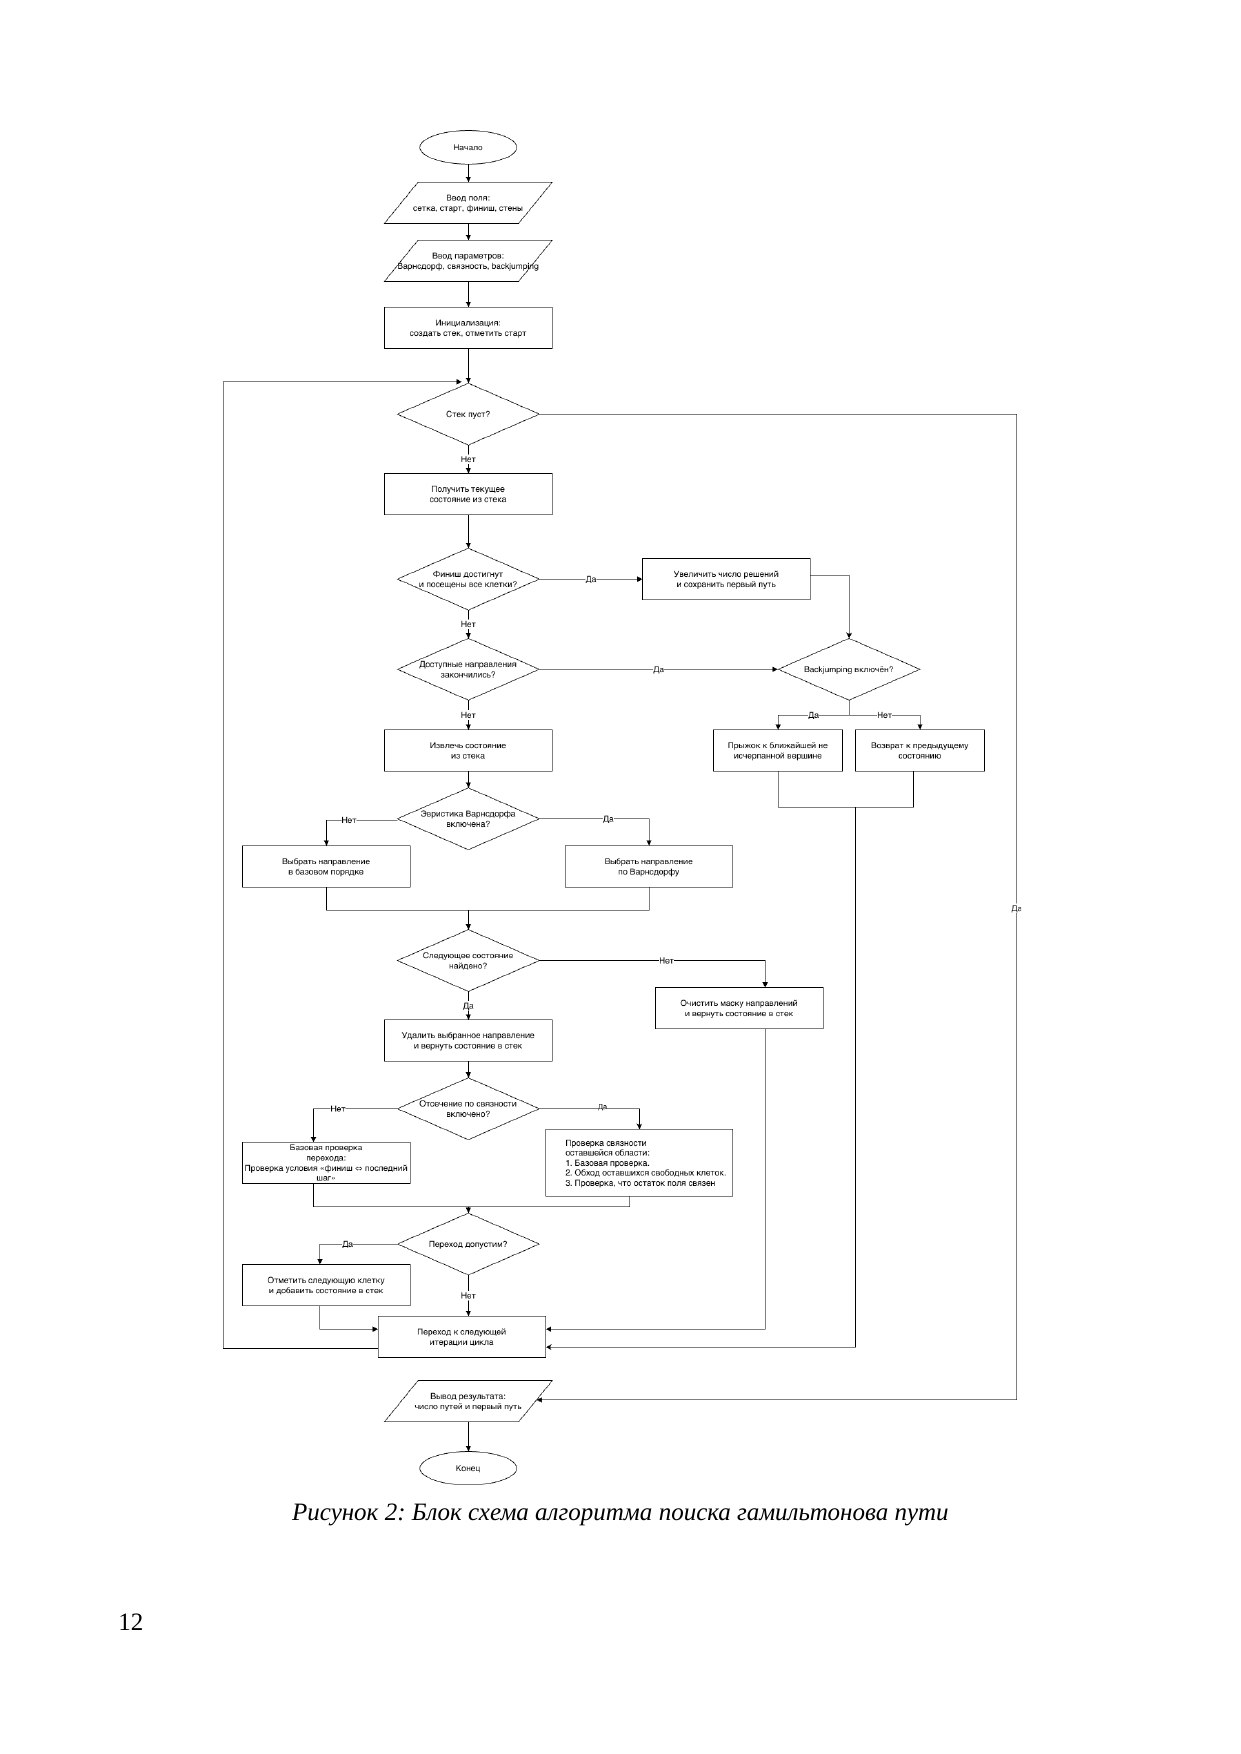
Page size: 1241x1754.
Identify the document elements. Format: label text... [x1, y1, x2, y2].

picture [218, 130, 1022, 1485]
text Рисунок 2: Блок схема алгоритма поиска гамильтонова пути [219, 1485, 1021, 1526]
